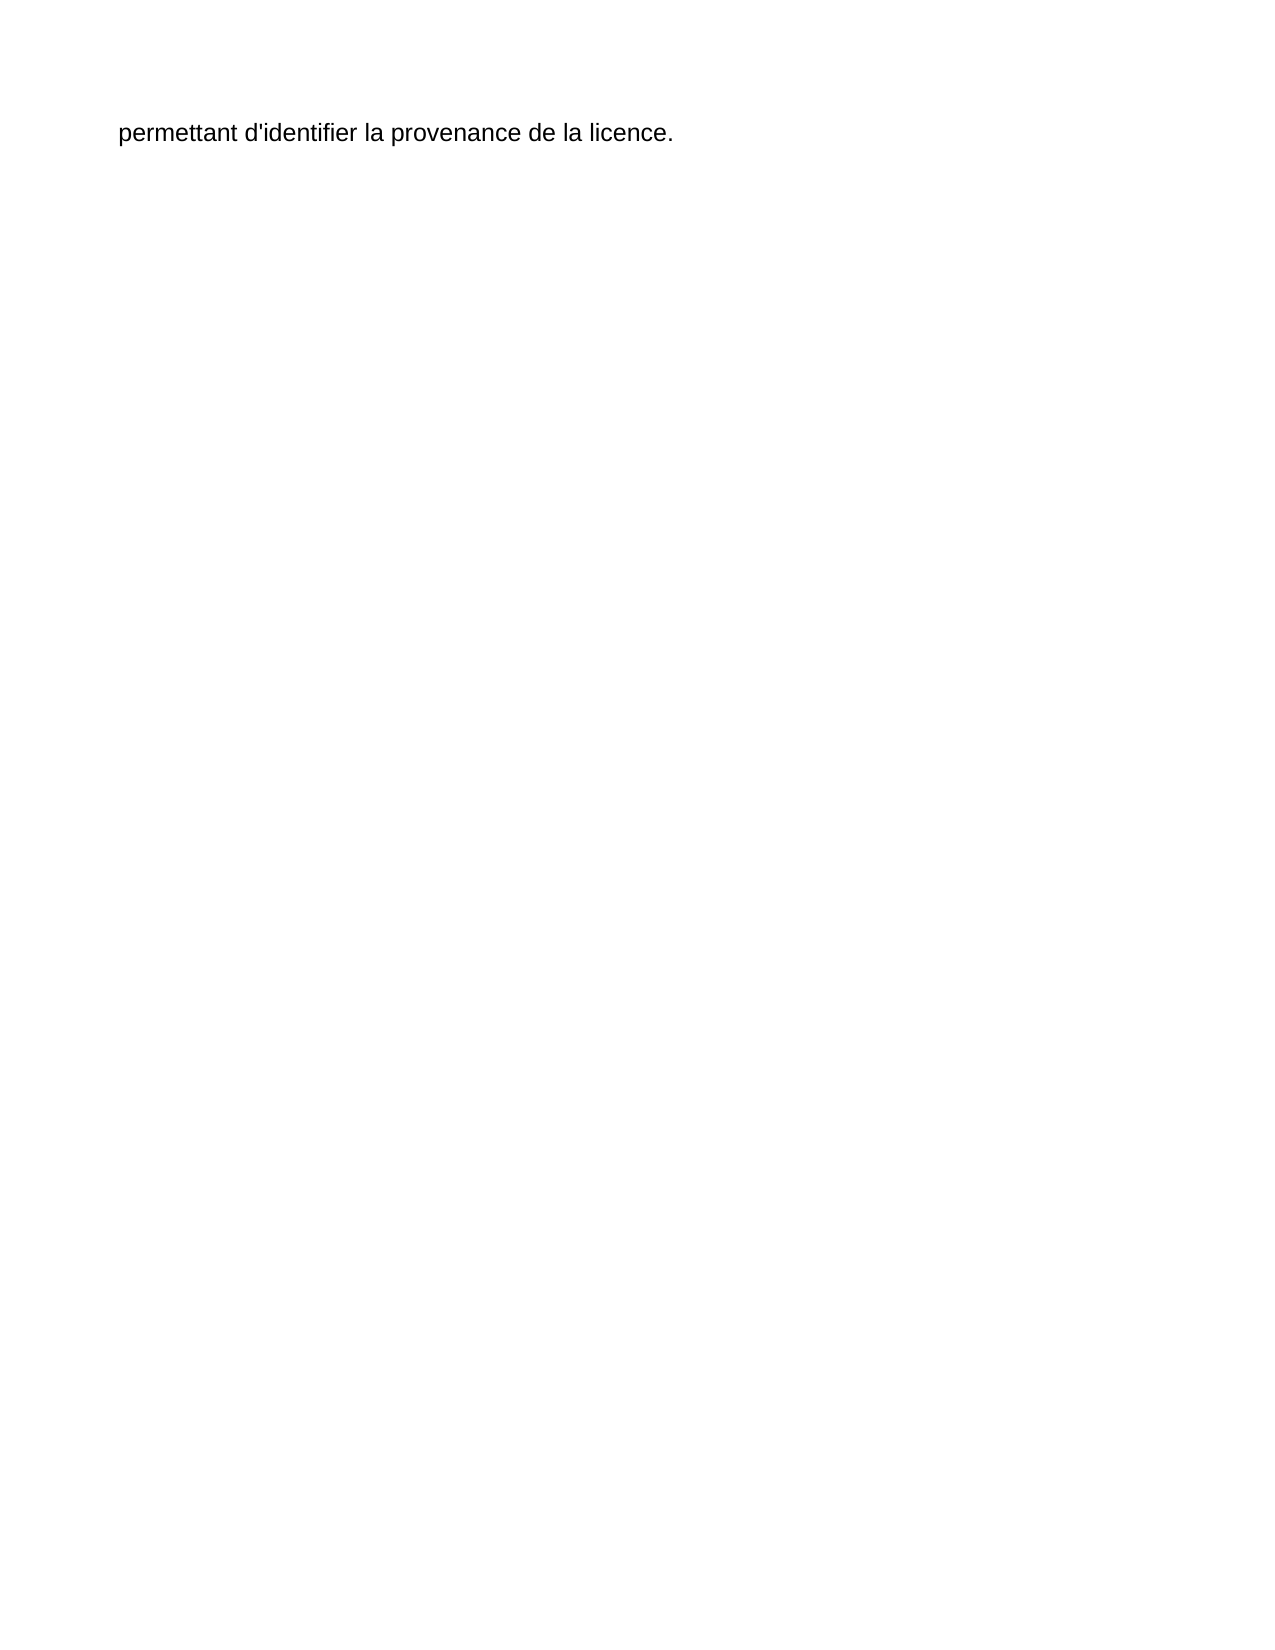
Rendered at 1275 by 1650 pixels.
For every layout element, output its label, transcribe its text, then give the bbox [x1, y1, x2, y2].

text permettant d'identifier la provenance de la licence. [118, 118, 1157, 147]
